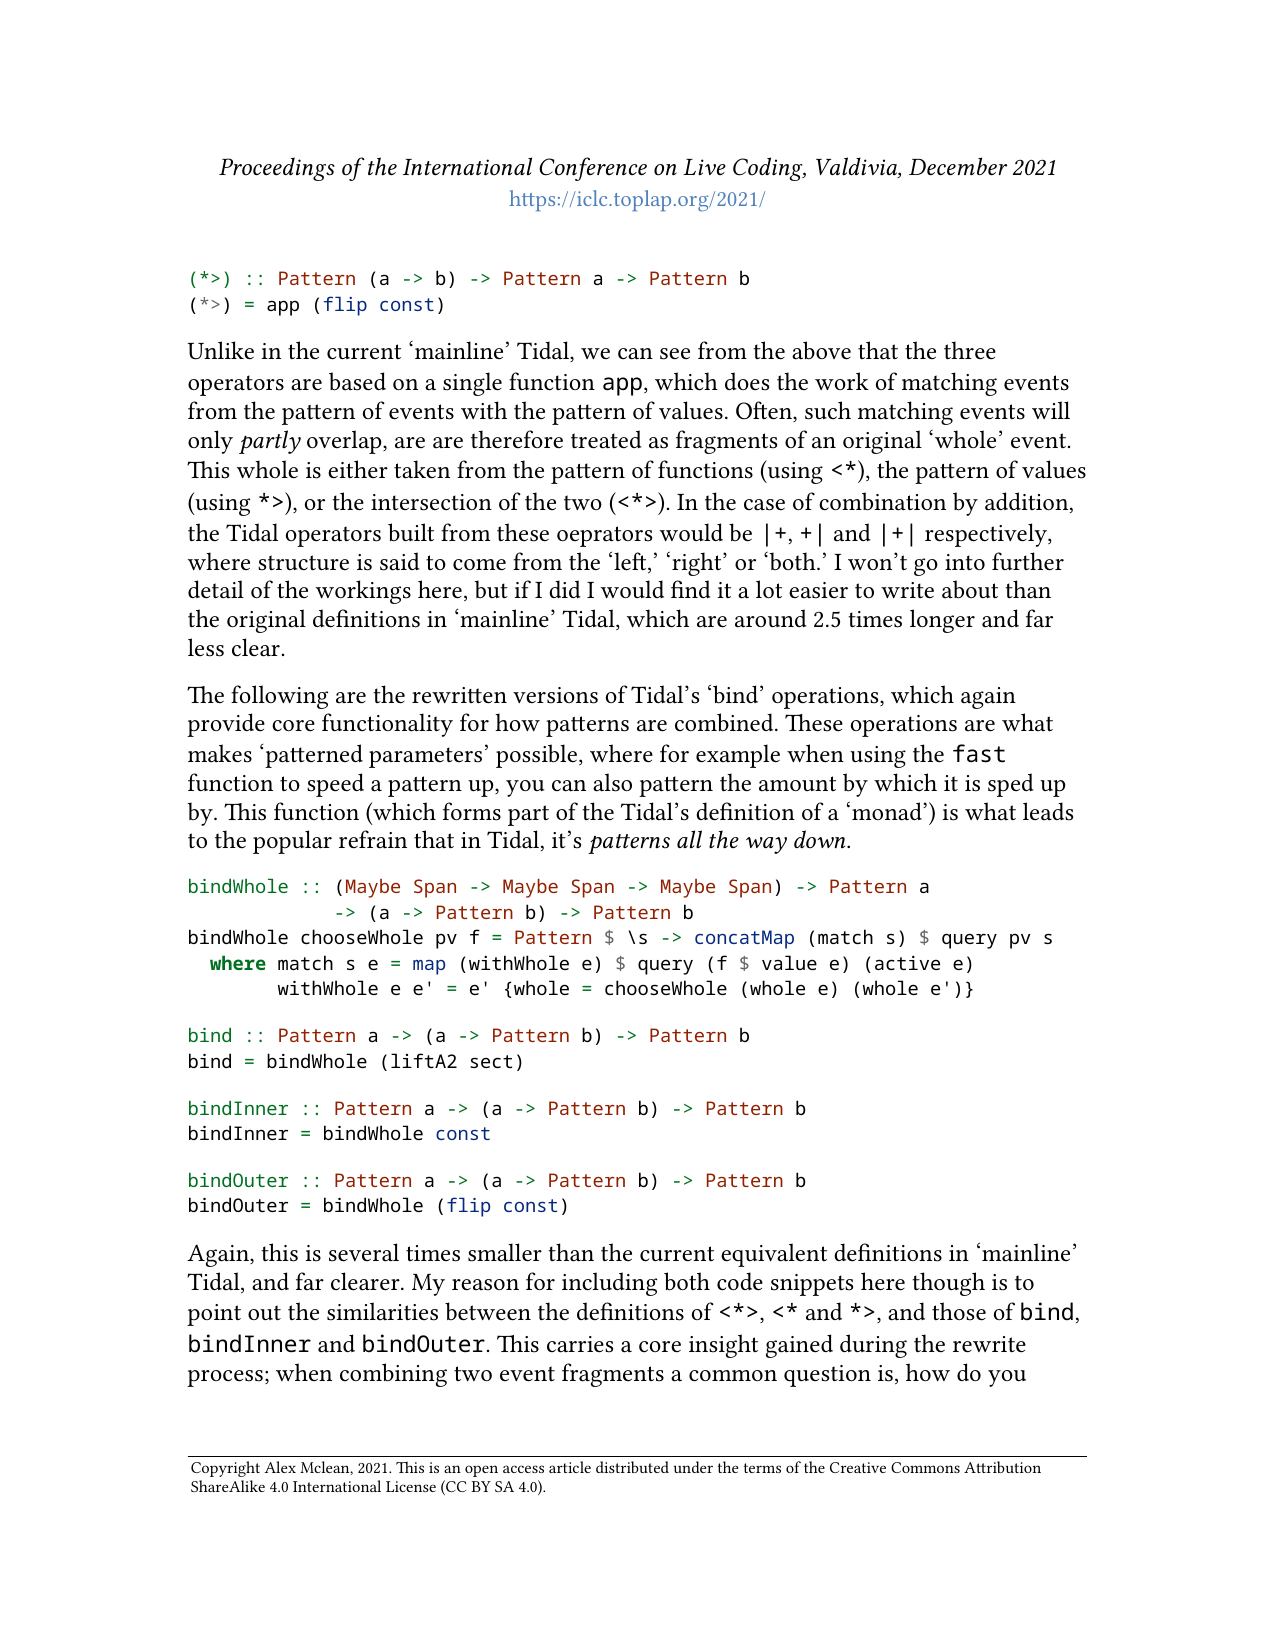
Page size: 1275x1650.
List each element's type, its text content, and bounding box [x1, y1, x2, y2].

text The following are the rewritten versions of Tidal’s ‘bind’ operations, which again provide core functionality for how patterns are combined. These operations are what makes ‘patterned parameters’ possible, where for example when using the fast function to speed a pattern up, you can also pattern the amount by which it is sped up by. This function (which forms part of the Tidal’s definition of a ‘monad’) is what leads to the popular refrain that in Tidal, it’s patterns all the way down. [187, 681, 1087, 855]
text (*>) :: Pattern (a -> b) -> Pattern a -> Pattern b (*>) = app (flip const) [187, 244, 1087, 316]
text bindWhole :: (Maybe Span -> Maybe Span -> Maybe Span) -> Pattern a -> (a -> Pattern b) -> Pattern b bindWhole chooseWhole pv f = Pattern $ \s -> concatMap (match s) $ query pv s where match s e = map (withWhole e) $ query (f $ value e) (active e) withWhole e e' = e' {whole = chooseWhole (whole e) (whole e')} bind :: Pattern a -> (a -> Pattern b) -> Pattern b bind = bindWhole (liftA2 sect) bindInner :: Pattern a -> (a -> Pattern b) -> Pattern b bindInner = bindWhole const bindOuter :: Pattern a -> (a -> Pattern b) -> Pattern b bindOuter = bindWhole (flip const) [187, 873, 1087, 1218]
text Unlike in the current ‘mainline’ Tidal, we can see from the above that the three operators are based on a single function app, which does the work of matching events from the pattern of events with the pattern of values. Often, such matching events will only partly overlap, are are therefore treated as fragments of an original ‘whole’ event. This whole is either taken from the pattern of functions (using <*), the pattern of values (using *>), or the intersection of the two (<*>). In the case of combination by addition, the Tidal operators built from these oeprators would be |+, +| and |+| respectively, where structure is said to come from the ‘left,’ ‘right’ or ‘both.’ I won’t go into further detail of the workings here, but if I did I would find it a lot easier to write about than the original definitions in ‘mainline’ Tidal, which are around 2.5 times longer and far less clear. [187, 337, 1087, 662]
text Again, this is several times smaller than the current equivalent definitions in ‘mainline’ Tidal, and far clearer. My reason for including both code snippets here though is to point out the similarities between the definitions of <*>, <* and *>, and those of bind, bindInner and bindOuter. This carries a core insight gained during the rewrite process; when combining two event fragments a common question is, how do you [187, 1239, 1087, 1387]
